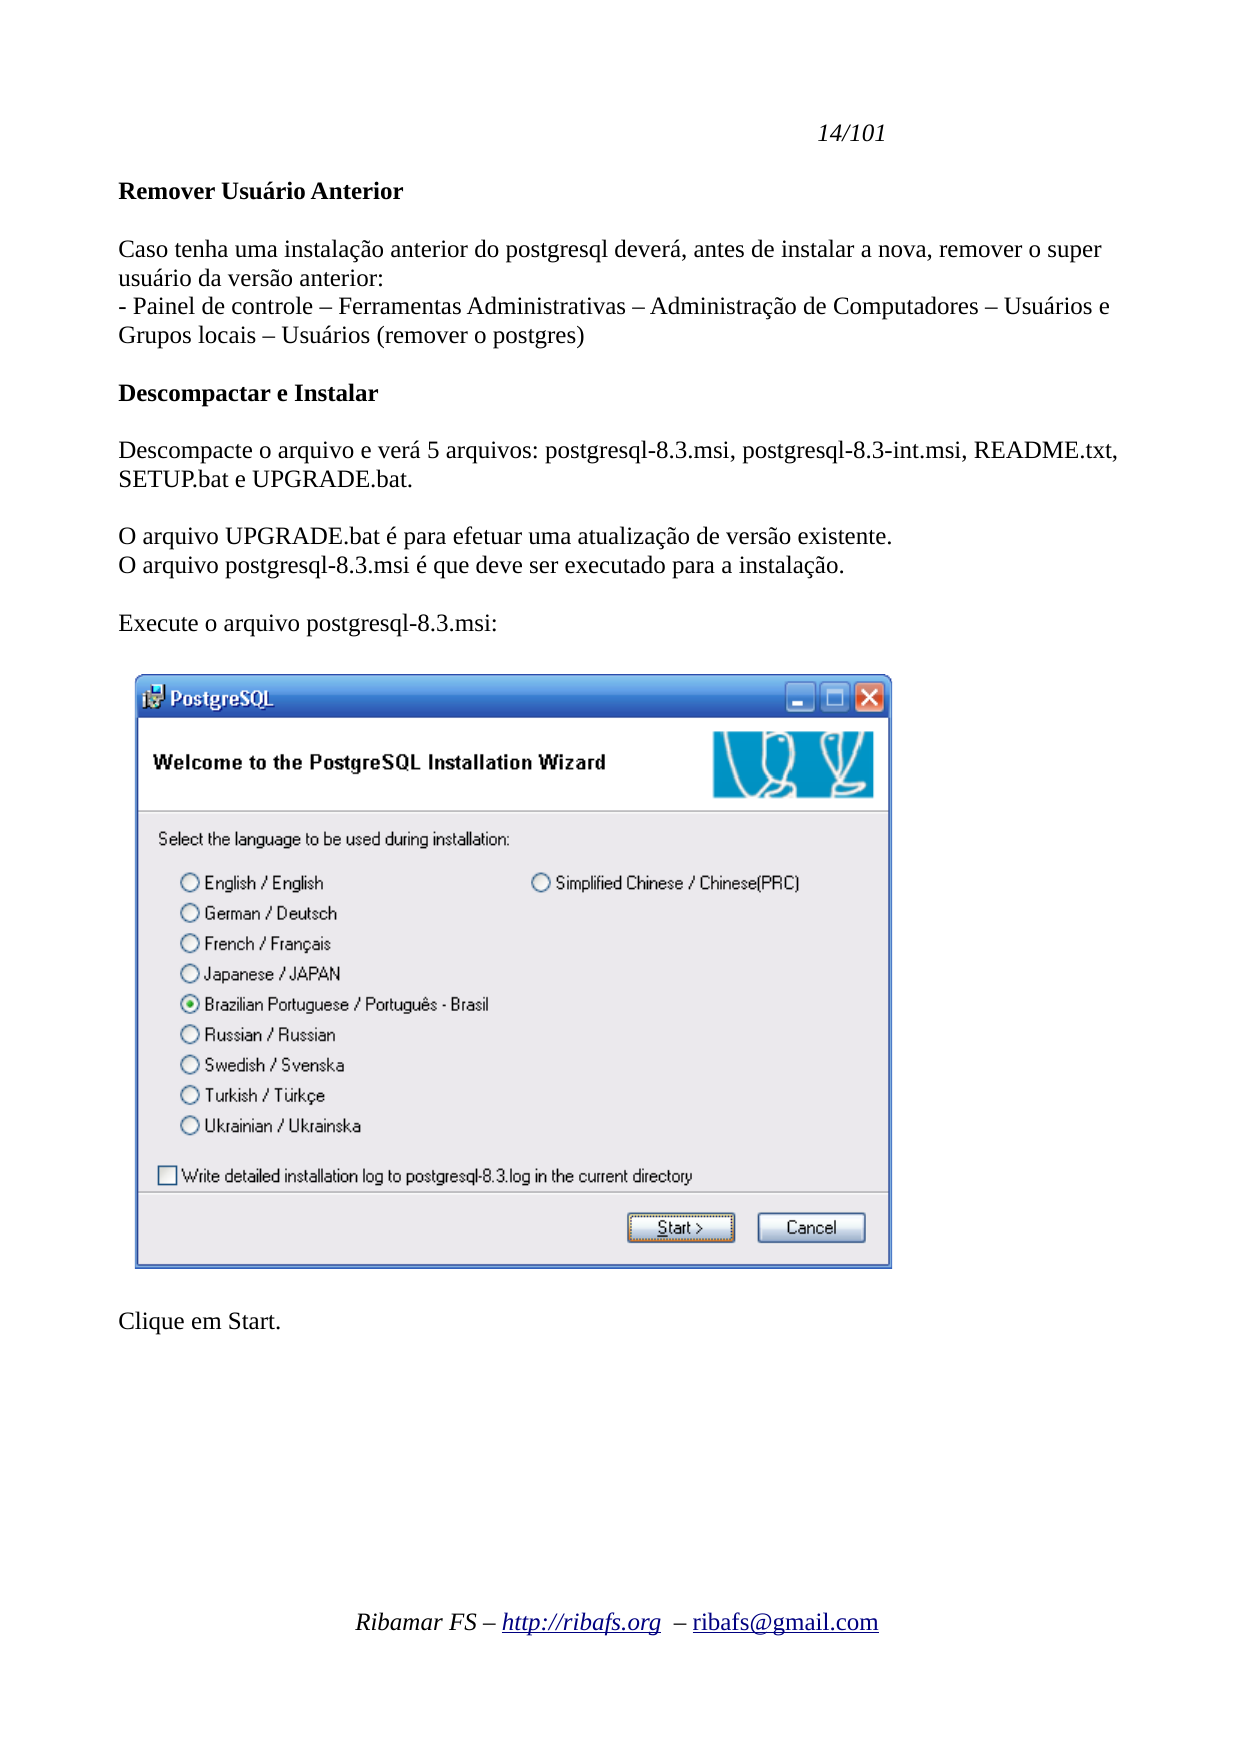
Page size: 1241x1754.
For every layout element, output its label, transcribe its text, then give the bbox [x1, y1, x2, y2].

text Remover Usuário Anterior [118, 176, 1122, 205]
picture [134, 674, 893, 1269]
text Clique em Start. [118, 1306, 1122, 1335]
text Descompacte o arquivo e verá 5 arquivos: postgresql-8.3.msi, postgresql-8.3-int.msi, README.txt, SETUP.bat e UPGRADE.bat. [118, 435, 1122, 493]
text Execute o arquivo postgresql-8.3.msi: [118, 608, 1122, 636]
text - Painel de controle – Ferramentas Administrativas – Administração de Computadores – Usuários e Grupos locais – Usuários (remover o postgres) [118, 291, 1122, 349]
text Caso tenha uma instalação anterior do postgresql deverá, antes de instalar a nova, remover o super usuário da versão anterior: [118, 234, 1122, 291]
text O arquivo UPGRADE.bat é para efetuar uma atualização de versão existente. [118, 521, 1122, 550]
text O arquivo postgresql-8.3.msi é que deve ser executado para a instalação. [118, 550, 1122, 579]
text Descompactar e Instalar [118, 378, 1122, 406]
